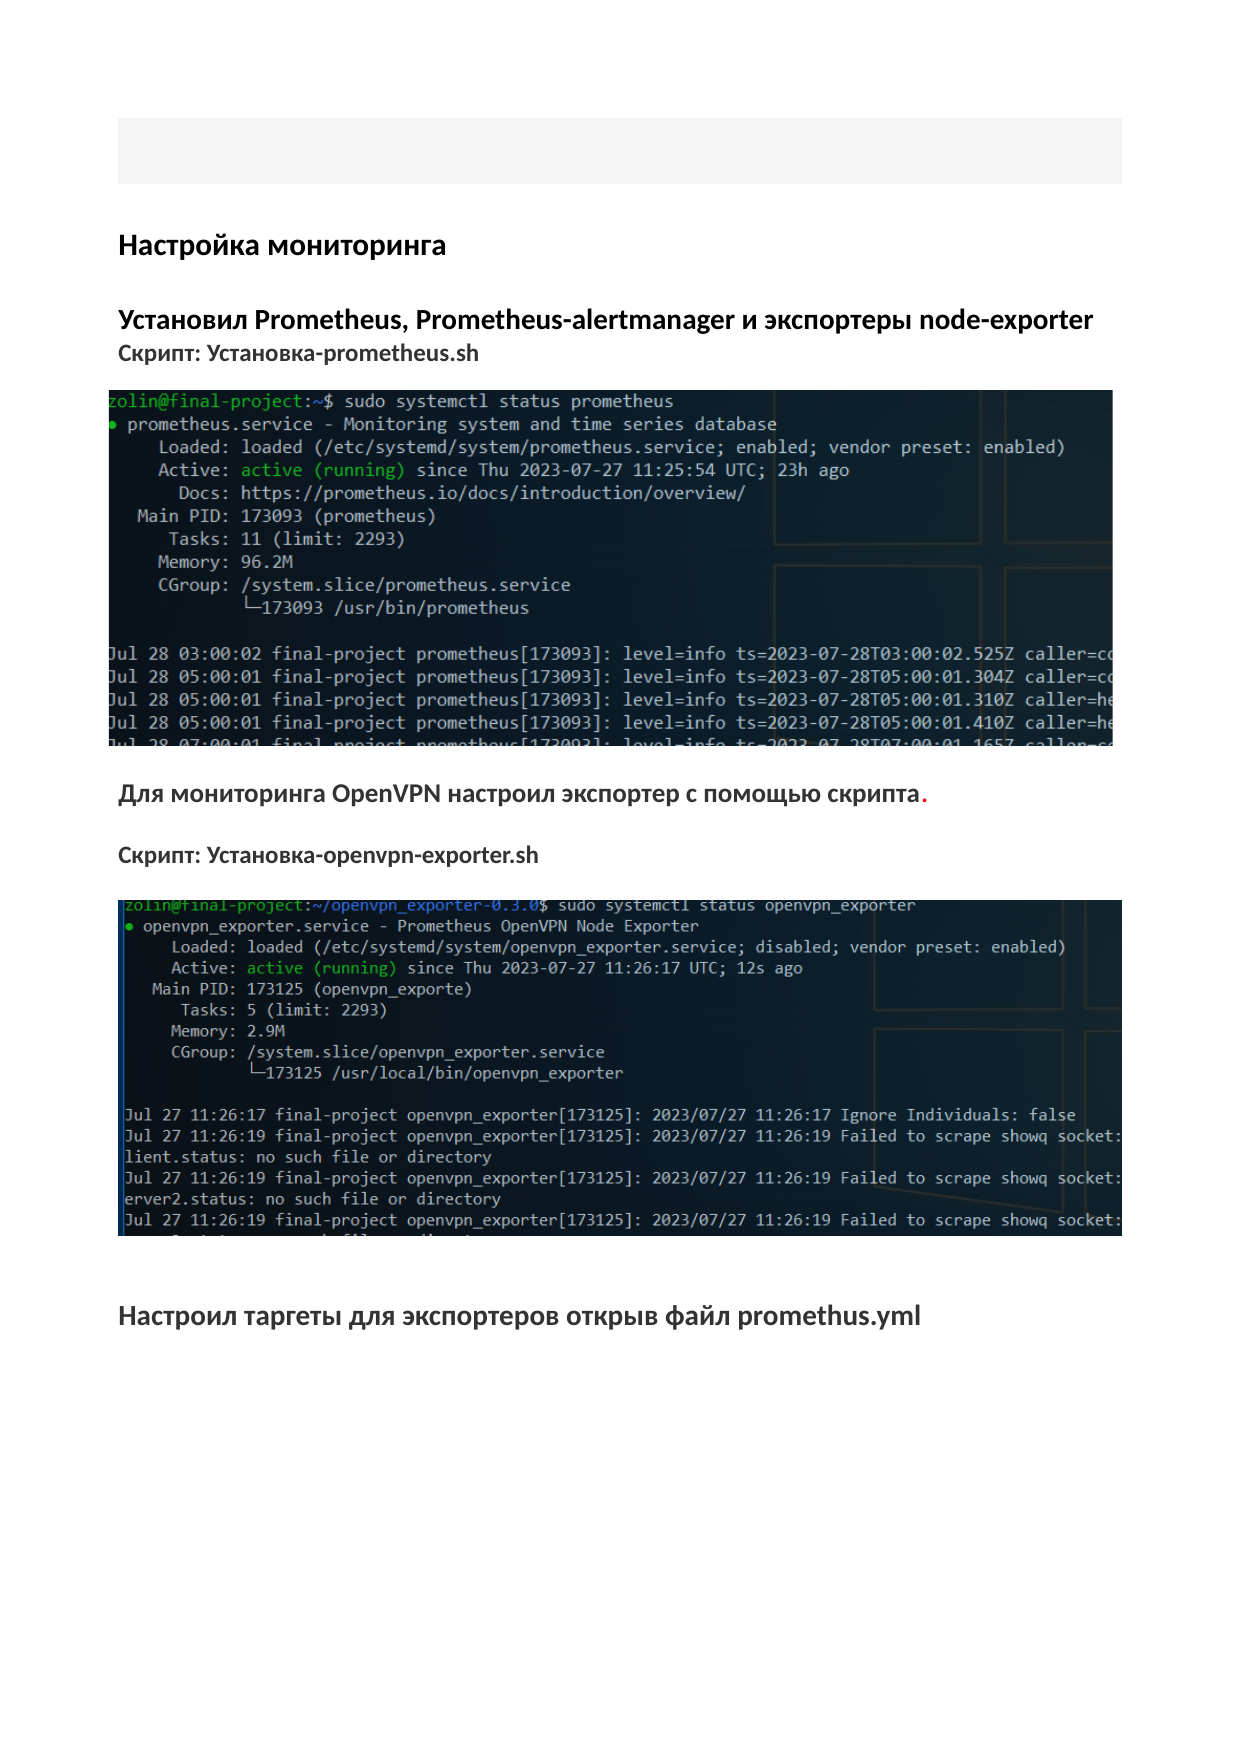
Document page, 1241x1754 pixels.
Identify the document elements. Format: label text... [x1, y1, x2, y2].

picture [118, 900, 1122, 1236]
text Для мониторинга OpenVPN настроил экспортер с помощью скрипта. [118, 776, 1122, 809]
text Скрипт: Установка-openvpn-exporter.sh [118, 840, 1122, 870]
text Настроил таргеты для экспортеров открыв файл promethus.yml [118, 1297, 1122, 1332]
text Настройка мониторингa [118, 225, 1122, 263]
text Установил Prometheus, Prometheus-alertmanager и экспортеры node-exporter Скрипт: Установка-prometheus.sh [118, 301, 1122, 367]
picture [108, 390, 1113, 746]
